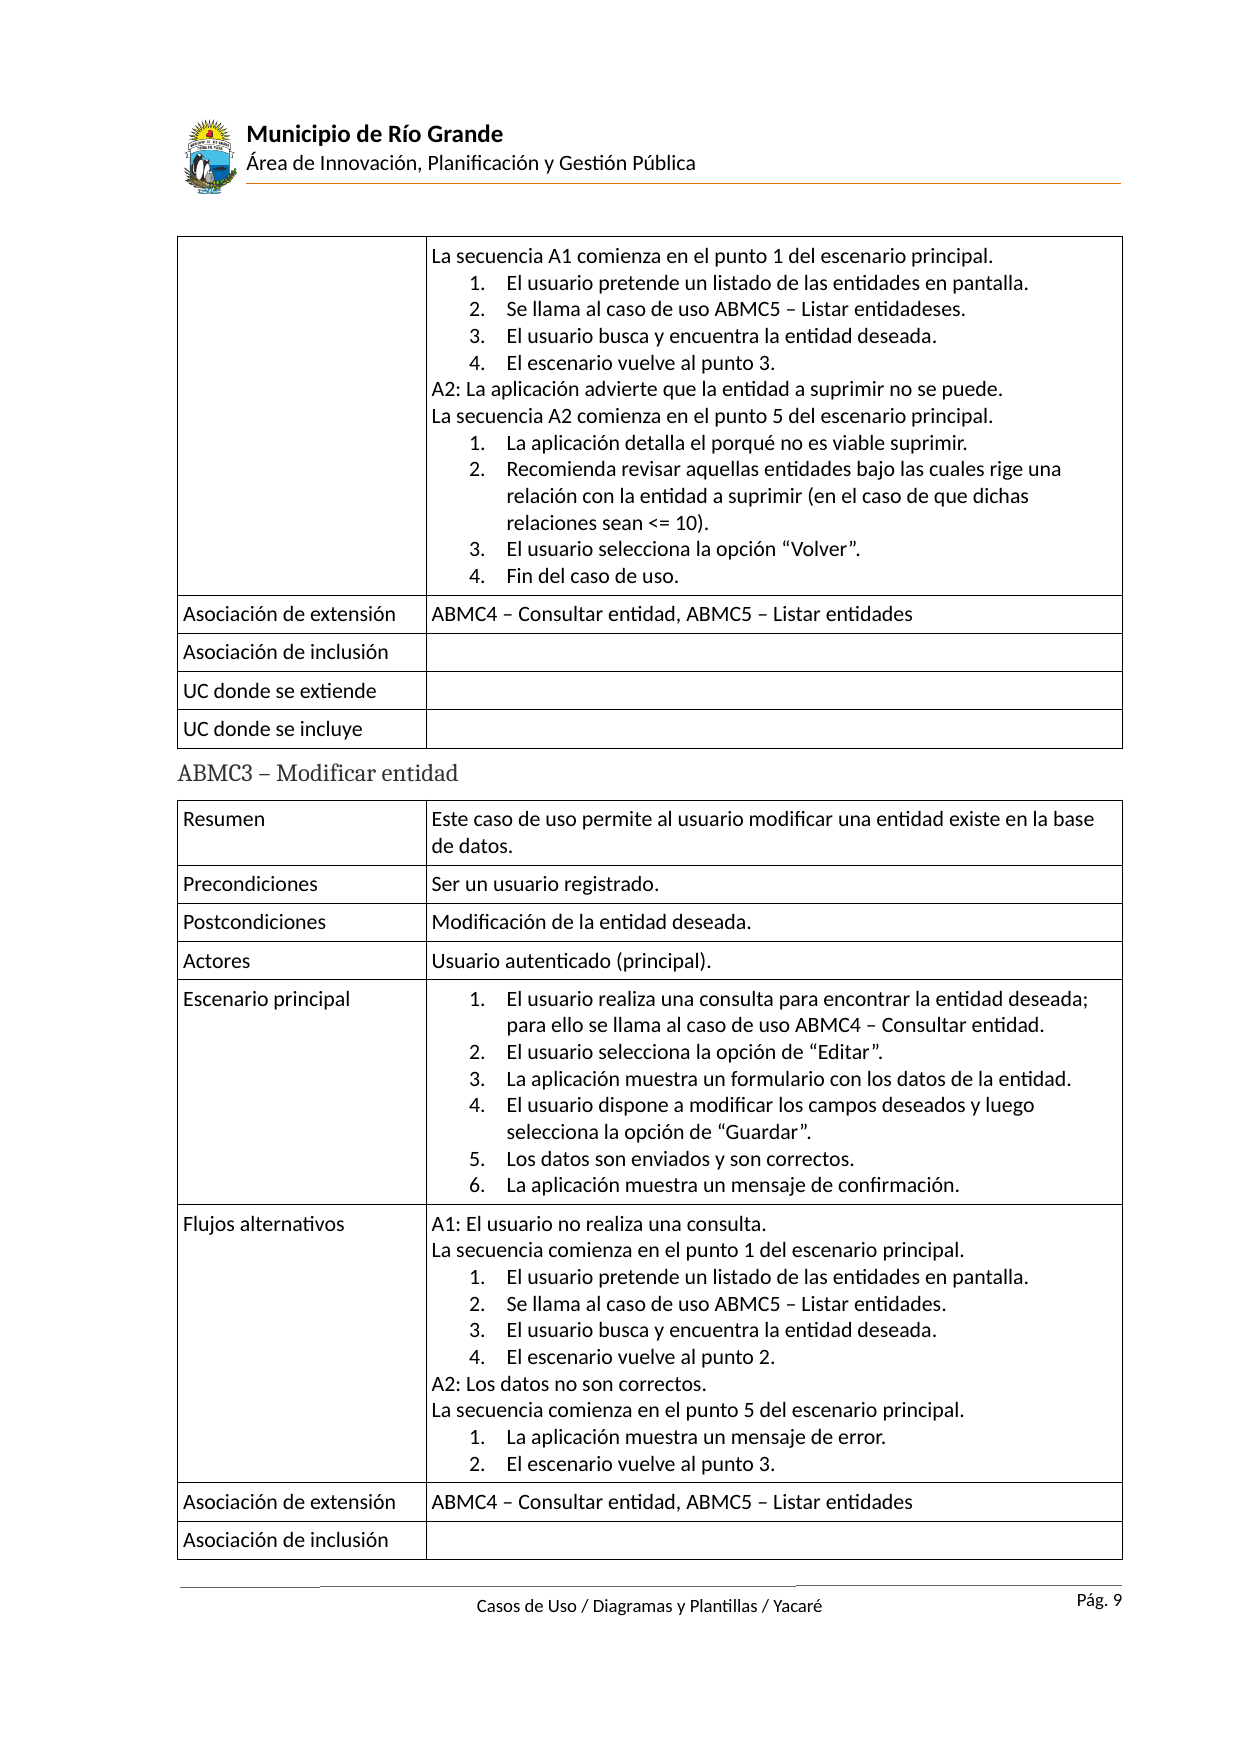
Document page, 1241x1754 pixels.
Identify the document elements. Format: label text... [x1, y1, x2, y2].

table_cell Modificación de la entidad deseada. [427, 904, 1122, 941]
table_cell La secuencia A1 comienza en el punto 1 del escenario principal. El usuario pretende un listado de las entidades en pantalla. Se llama al caso de uso ABMC5 – Listar entidadeses. El usuario busca y encuentra la entidad deseada. El escenario vuelve al punto 3. A2: La aplicación advierte que la entidad a suprimir no se puede. La secuencia A2 comienza en el punto 5 del escenario principal. La aplicación detalla el porqué no es viable suprimir. Recomienda revisar aquellas entidades bajo las cuales rige una relación con la entidad a suprimir (en el caso de que dichas relaciones sean <= 10). El usuario selecciona la opción “Volver”. Fin del caso de uso. [427, 237, 1122, 594]
table_cell ABMC4 – Consultar entidad, ABMC5 – Listar entidades [427, 596, 1122, 633]
table_cell Asociación de extensión [178, 596, 426, 633]
table_cell A1: El usuario no realiza una consulta. La secuencia comienza en el punto 1 del escenario principal. El usuario pretende un listado de las entidades en pantalla. Se llama al caso de uso ABMC5 – Listar entidades. El usuario busca y encuentra la entidad deseada. El escenario vuelve al punto 2. A2: Los datos no son correctos. La secuencia comienza en el punto 5 del escenario principal. La aplicación muestra un mensaje de error. El escenario vuelve al punto 3. [427, 1205, 1122, 1482]
table_cell [178, 237, 426, 594]
table_cell Flujos alternativos [178, 1205, 426, 1482]
subtitle ABMC3 – Modificar entidad [177, 759, 1122, 788]
table_cell [427, 1522, 1122, 1559]
table_cell ABMC4 – Consultar entidad, ABMC5 – Listar entidades [427, 1483, 1122, 1521]
table_cell UC donde se extiende [178, 672, 426, 709]
table_cell Precondiciones [178, 866, 426, 903]
table_cell [427, 672, 1122, 709]
table_cell [427, 634, 1122, 671]
table_header Resumen [178, 801, 426, 864]
table_header Este caso de uso permite al usuario modificar una entidad existe en la base de datos. [427, 801, 1122, 864]
table_cell Escenario principal [178, 980, 426, 1204]
table_cell Postcondiciones [178, 904, 426, 941]
table_cell UC donde se incluye [178, 710, 426, 747]
table_cell Asociación de inclusión [178, 634, 426, 671]
table_cell Asociación de inclusión [178, 1522, 426, 1559]
table_cell Ser un usuario registrado. [427, 866, 1122, 903]
table_cell [427, 710, 1122, 747]
table_cell Actores [178, 942, 426, 979]
table_cell Asociación de extensión [178, 1483, 426, 1521]
table_cell Usuario autenticado (principal). [427, 942, 1122, 979]
table_cell El usuario realiza una consulta para encontrar la entidad deseada; para ello se llama al caso de uso ABMC4 – Consultar entidad. El usuario selecciona la opción de “Editar”. La aplicación muestra un formulario con los datos de la entidad. El usuario dispone a modificar los campos deseados y luego selecciona la opción de “Guardar”. Los datos son enviados y son correctos. La aplicación muestra un mensaje de confirmación. [427, 980, 1122, 1204]
